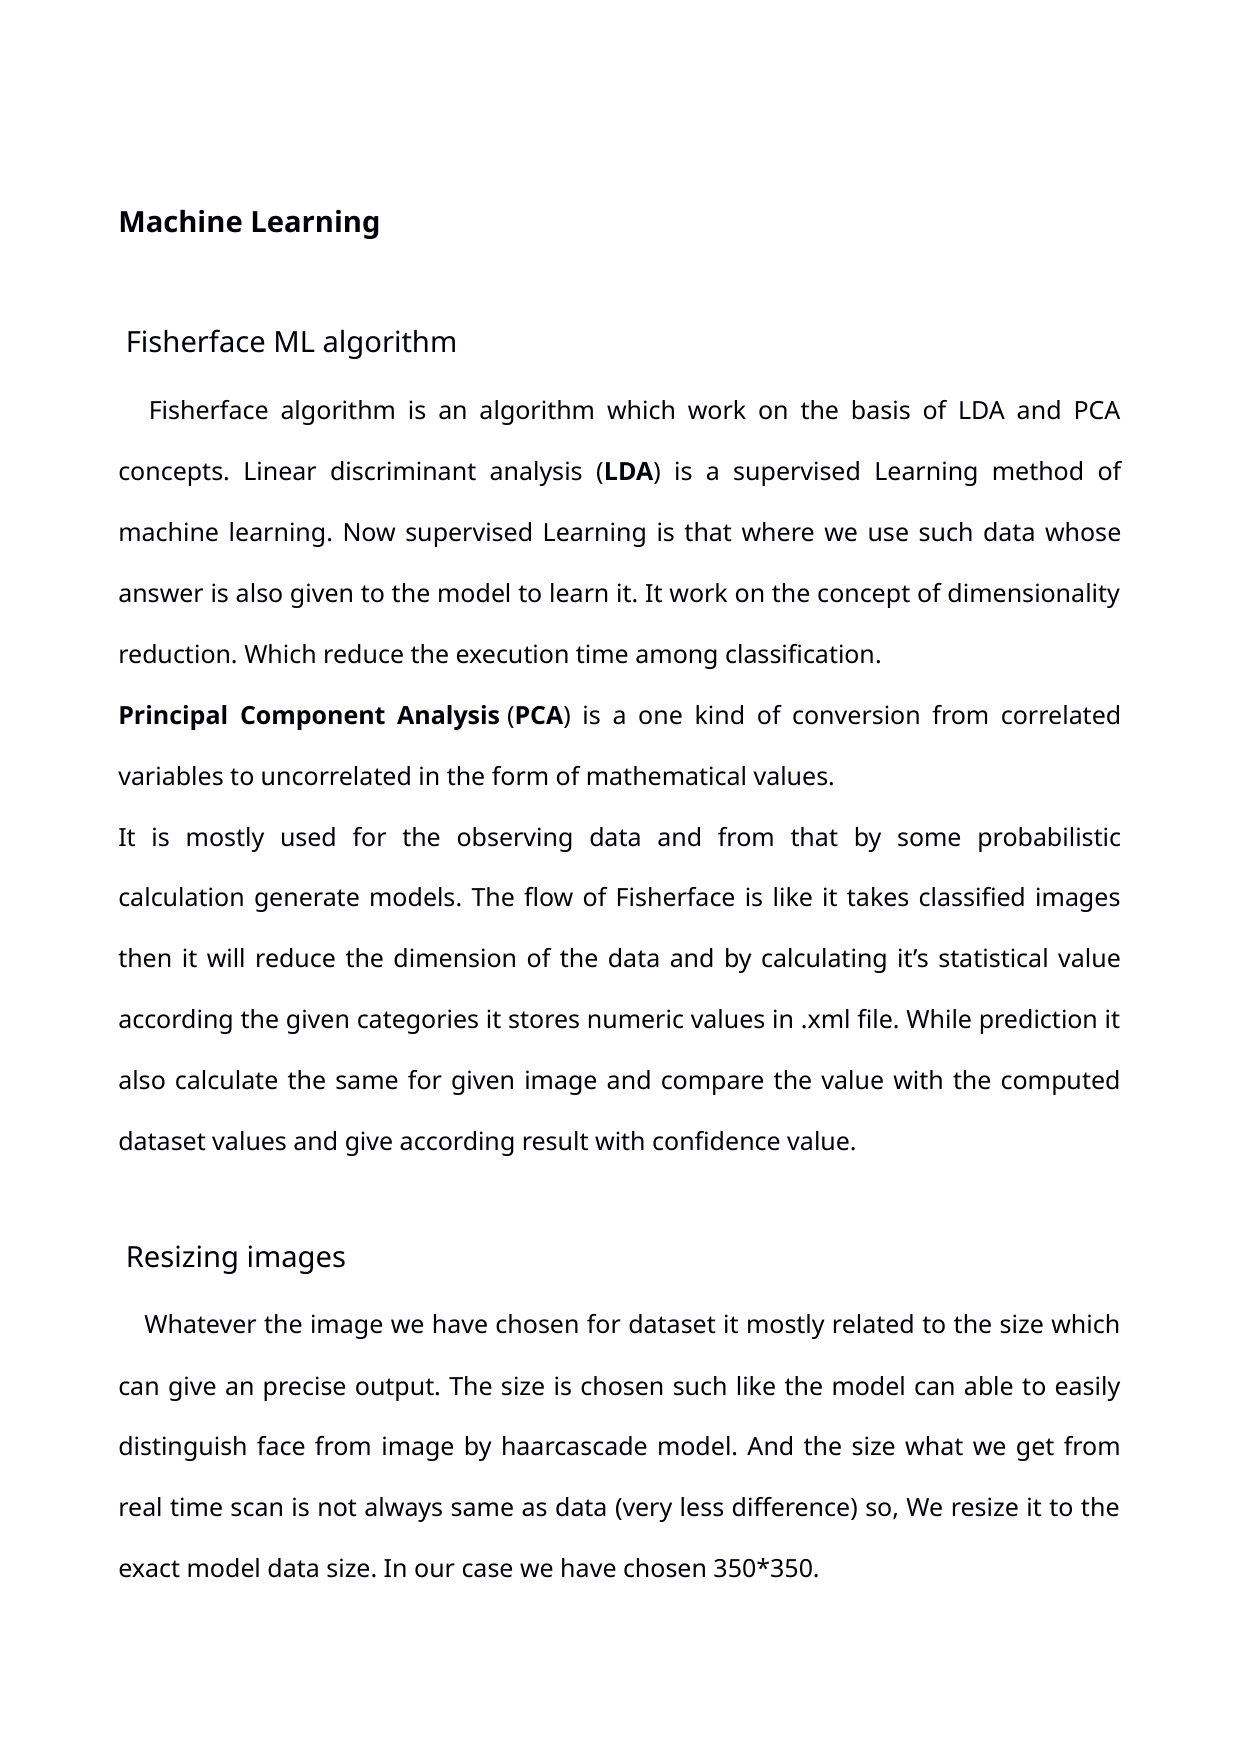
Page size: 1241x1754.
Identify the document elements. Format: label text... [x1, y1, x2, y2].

text Machine Learning [118, 202, 1122, 241]
text Resizing images [118, 1236, 1122, 1276]
text It is mostly used for the observing data and from that by some probabilistic calculation generate models. The flow of Fisherface is like it takes classified images then it will reduce the dimension of the data and by calculating it’s statistical value according the given categories it stores numeric values in .xml file. While prediction it also calculate the same for given image and compare the value with the computed dataset values and give according result with confidence value. [118, 819, 1122, 1158]
text Principal Component Analysis (PCA) is a one kind of conversion from correlated variables to uncorrelated in the form of mathematical values. [118, 697, 1122, 792]
text Fisherface ML algorithm [118, 322, 1122, 361]
text Fisherface algorithm is an algorithm which work on the basis of LDA and PCA concepts. Linear discriminant analysis (LDA) is a supervised Learning method of machine learning. Now supervised Learning is that where we use such data whose answer is also given to the model to learn it. It work on the concept of dimensionality reduction. Which reduce the execution time among classification. [118, 393, 1122, 670]
text Whatever the image we have chosen for dataset it mostly related to the size which can give an precise output. The size is chosen such like the model can able to easily distinguish face from image by haarcascade model. And the size what we get from real time scan is not always same as data (very less difference) so, We resize it to the exact model data size. In our case we have chosen 350*350. [118, 1307, 1122, 1585]
